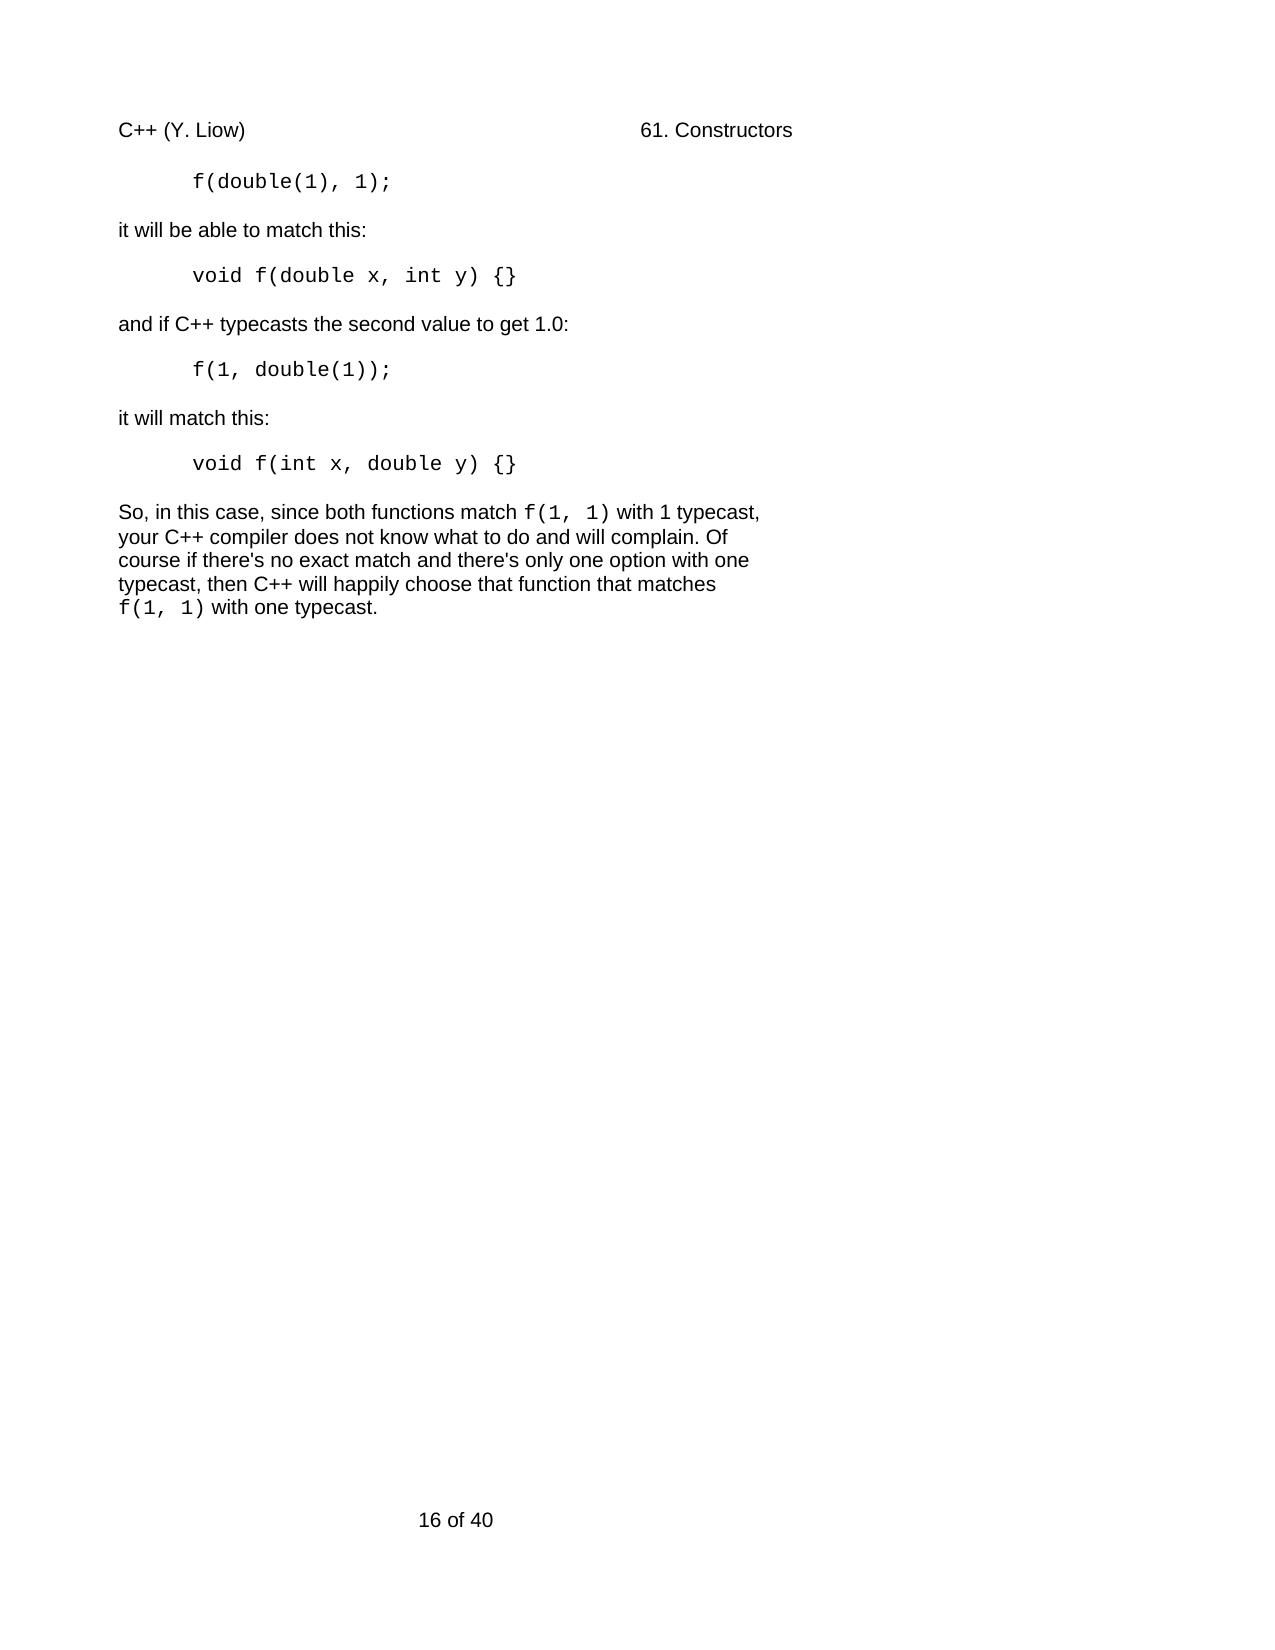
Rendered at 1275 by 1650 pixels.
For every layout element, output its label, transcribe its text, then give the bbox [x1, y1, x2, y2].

text it will be able to match this: [118, 218, 793, 241]
text f(1, 1) with one typecast. [118, 595, 793, 621]
text f(double(1), 1); [118, 171, 793, 194]
text f(1, double(1)); [118, 359, 793, 383]
text So, in this case, since both functions match f(1, 1) with 1 typecast, your C++ compiler does not know what to do and will complain. Of course if there's no exact match and there's only one option with one typecast, then C++ will happily choose that function that matches [118, 501, 793, 595]
text it will match this: [118, 406, 793, 430]
text and if C++ typecasts the second value to get 1.0: [118, 312, 793, 336]
text void f(double x, int y) {} [118, 265, 793, 289]
text void f(int x, double y) {} [118, 453, 793, 477]
